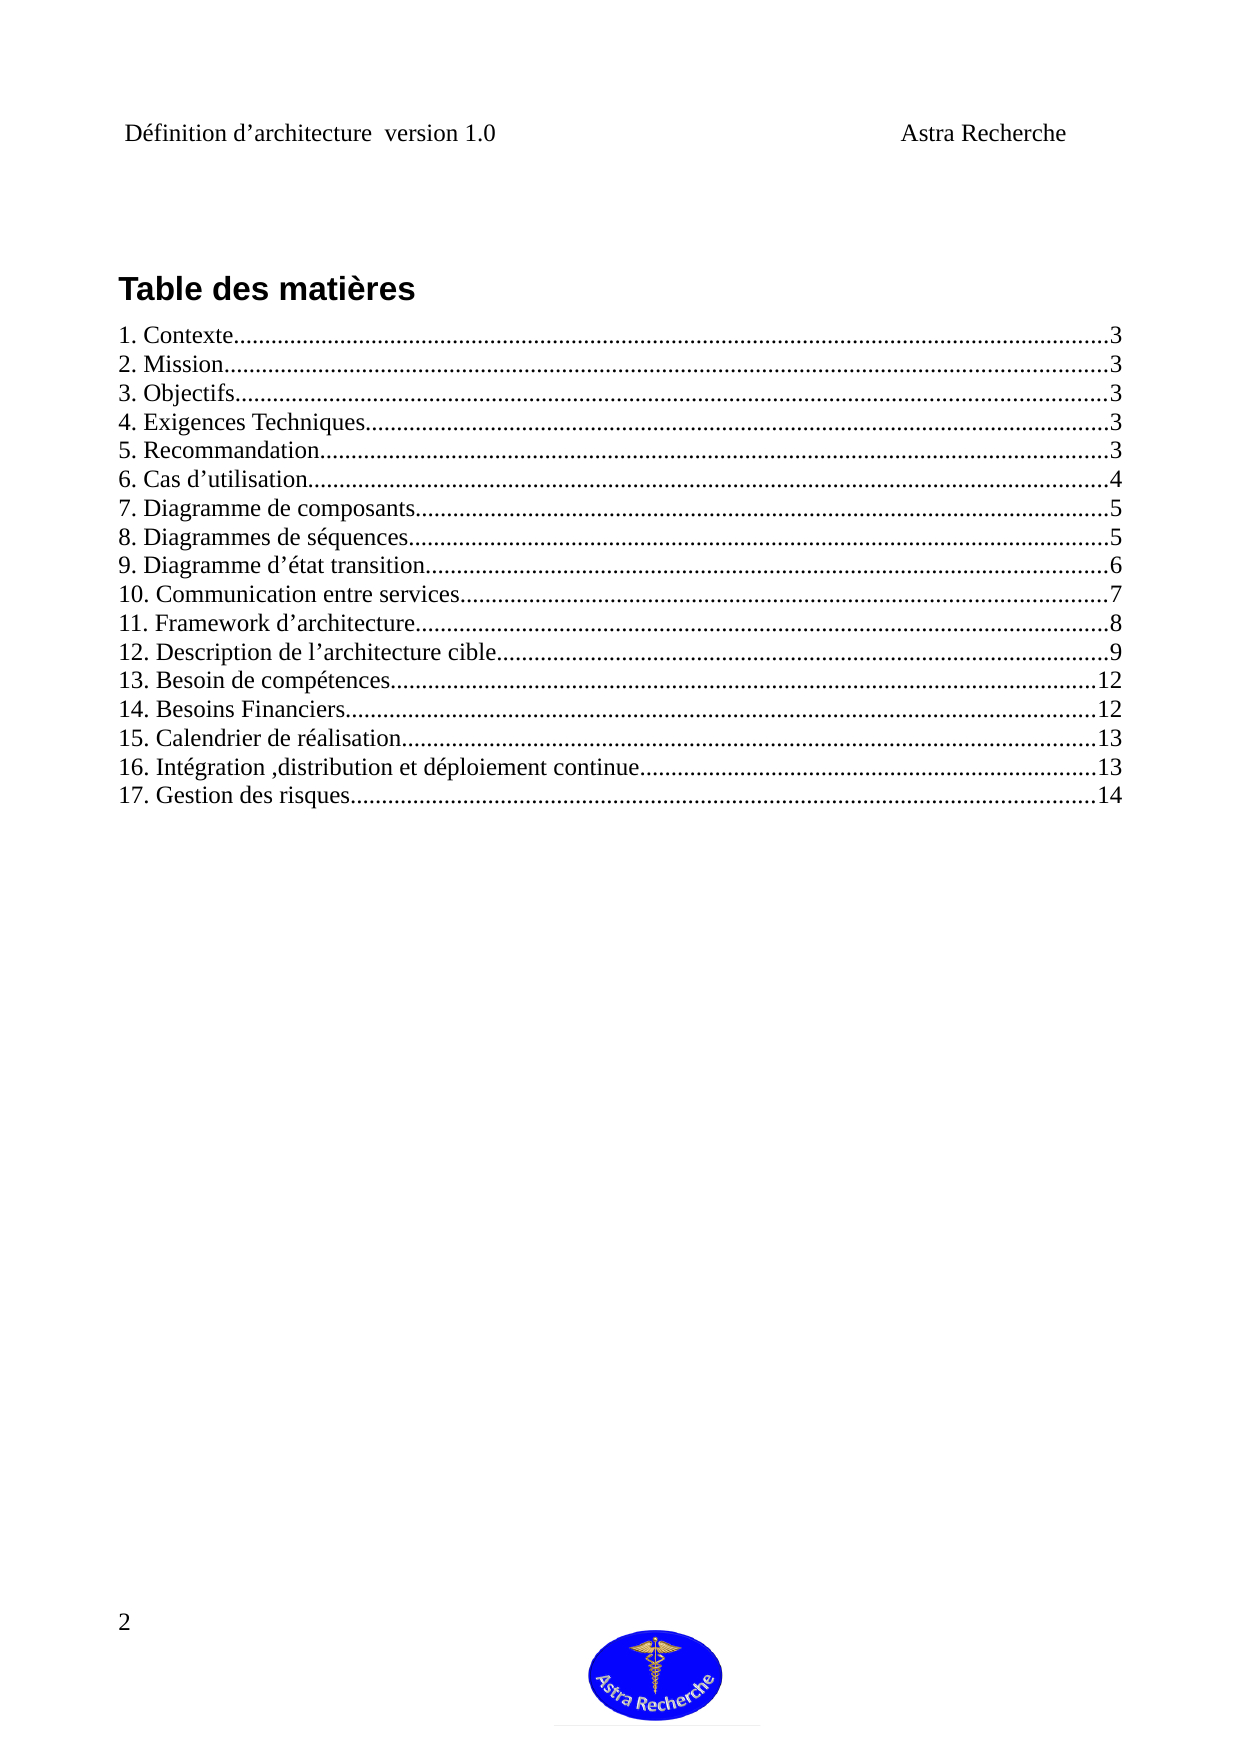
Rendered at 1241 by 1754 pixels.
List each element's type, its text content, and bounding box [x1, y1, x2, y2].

text 14. Besoins Financiers 12 [118, 694, 1122, 723]
text 11. Framework d’architecture 8 [118, 608, 1122, 637]
subtitle Table des matières [118, 269, 1122, 308]
text 8. Diagrammes de séquences 5 [118, 522, 1122, 550]
text 15. Calendrier de réalisation 13 [118, 723, 1122, 752]
text 7. Diagramme de composants 5 [118, 493, 1122, 522]
text 6. Cas d’utilisation 4 [118, 464, 1122, 493]
text 13. Besoin de compétences 12 [118, 665, 1122, 694]
text 2. Mission 3 [118, 349, 1122, 378]
text 1. Contexte 3 [118, 320, 1122, 349]
text 10. Communication entre services 7 [118, 579, 1122, 608]
text 5. Recommandation 3 [118, 435, 1122, 464]
text 12. Description de l’architecture cible 9 [118, 637, 1122, 665]
text 4. Exigences Techniques 3 [118, 407, 1122, 435]
text 3. Objectifs 3 [118, 378, 1122, 407]
text 17. Gestion des risques 14 [118, 780, 1122, 809]
picture [553, 1620, 761, 1729]
text 9. Diagramme d’état transition 6 [118, 550, 1122, 579]
text 16. Intégration ,distribution et déploiement continue 13 [118, 752, 1122, 780]
